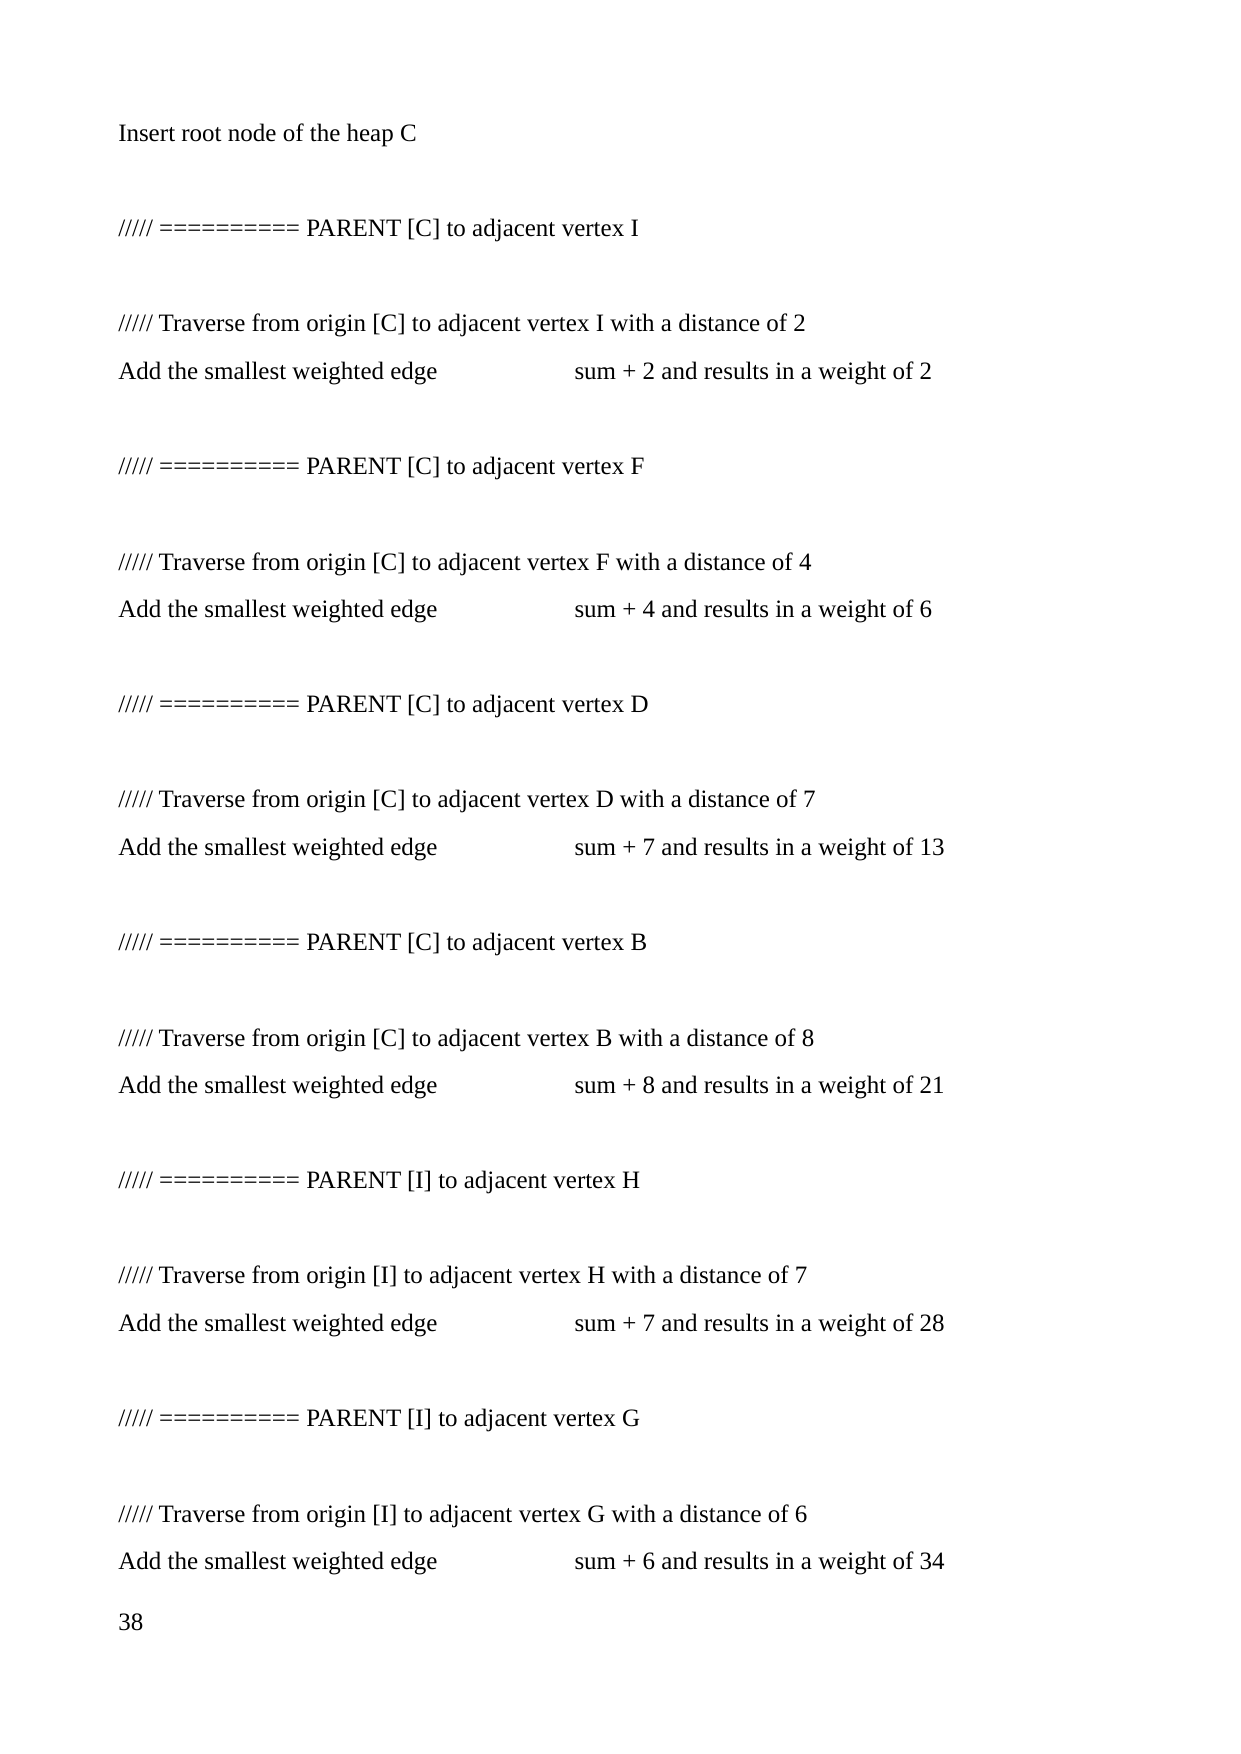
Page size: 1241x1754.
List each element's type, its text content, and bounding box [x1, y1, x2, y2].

text ///// Traverse from origin [C] to adjacent vertex D with a distance of 7 [118, 784, 1122, 813]
text Add the smallest weighted edge sum + 2 and results in a weight of 2 [118, 356, 1122, 385]
text ///// Traverse from origin [C] to adjacent vertex F with a distance of 4 [118, 547, 1122, 575]
text ///// ========== PARENT [C] to adjacent vertex D [118, 689, 1122, 718]
text Add the smallest weighted edge sum + 6 and results in a weight of 34 [118, 1546, 1122, 1575]
text ///// Traverse from origin [I] to adjacent vertex H with a distance of 7 [118, 1261, 1122, 1289]
text ///// Traverse from origin [C] to adjacent vertex I with a distance of 2 [118, 308, 1122, 337]
text Add the smallest weighted edge sum + 8 and results in a weight of 21 [118, 1070, 1122, 1099]
text ///// ========== PARENT [I] to adjacent vertex G [118, 1403, 1122, 1432]
text ///// Traverse from origin [I] to adjacent vertex G with a distance of 6 [118, 1499, 1122, 1527]
text ///// ========== PARENT [C] to adjacent vertex F [118, 451, 1122, 480]
text Add the smallest weighted edge sum + 7 and results in a weight of 28 [118, 1308, 1122, 1337]
text Add the smallest weighted edge sum + 4 and results in a weight of 6 [118, 594, 1122, 623]
text ///// ========== PARENT [C] to adjacent vertex I [118, 213, 1122, 242]
text Add the smallest weighted edge sum + 7 and results in a weight of 13 [118, 832, 1122, 861]
text ///// Traverse from origin [C] to adjacent vertex B with a distance of 8 [118, 1023, 1122, 1051]
text ///// ========== PARENT [C] to adjacent vertex B [118, 927, 1122, 956]
text ///// ========== PARENT [I] to adjacent vertex H [118, 1165, 1122, 1194]
text Insert root node of the heap C [118, 118, 1122, 147]
